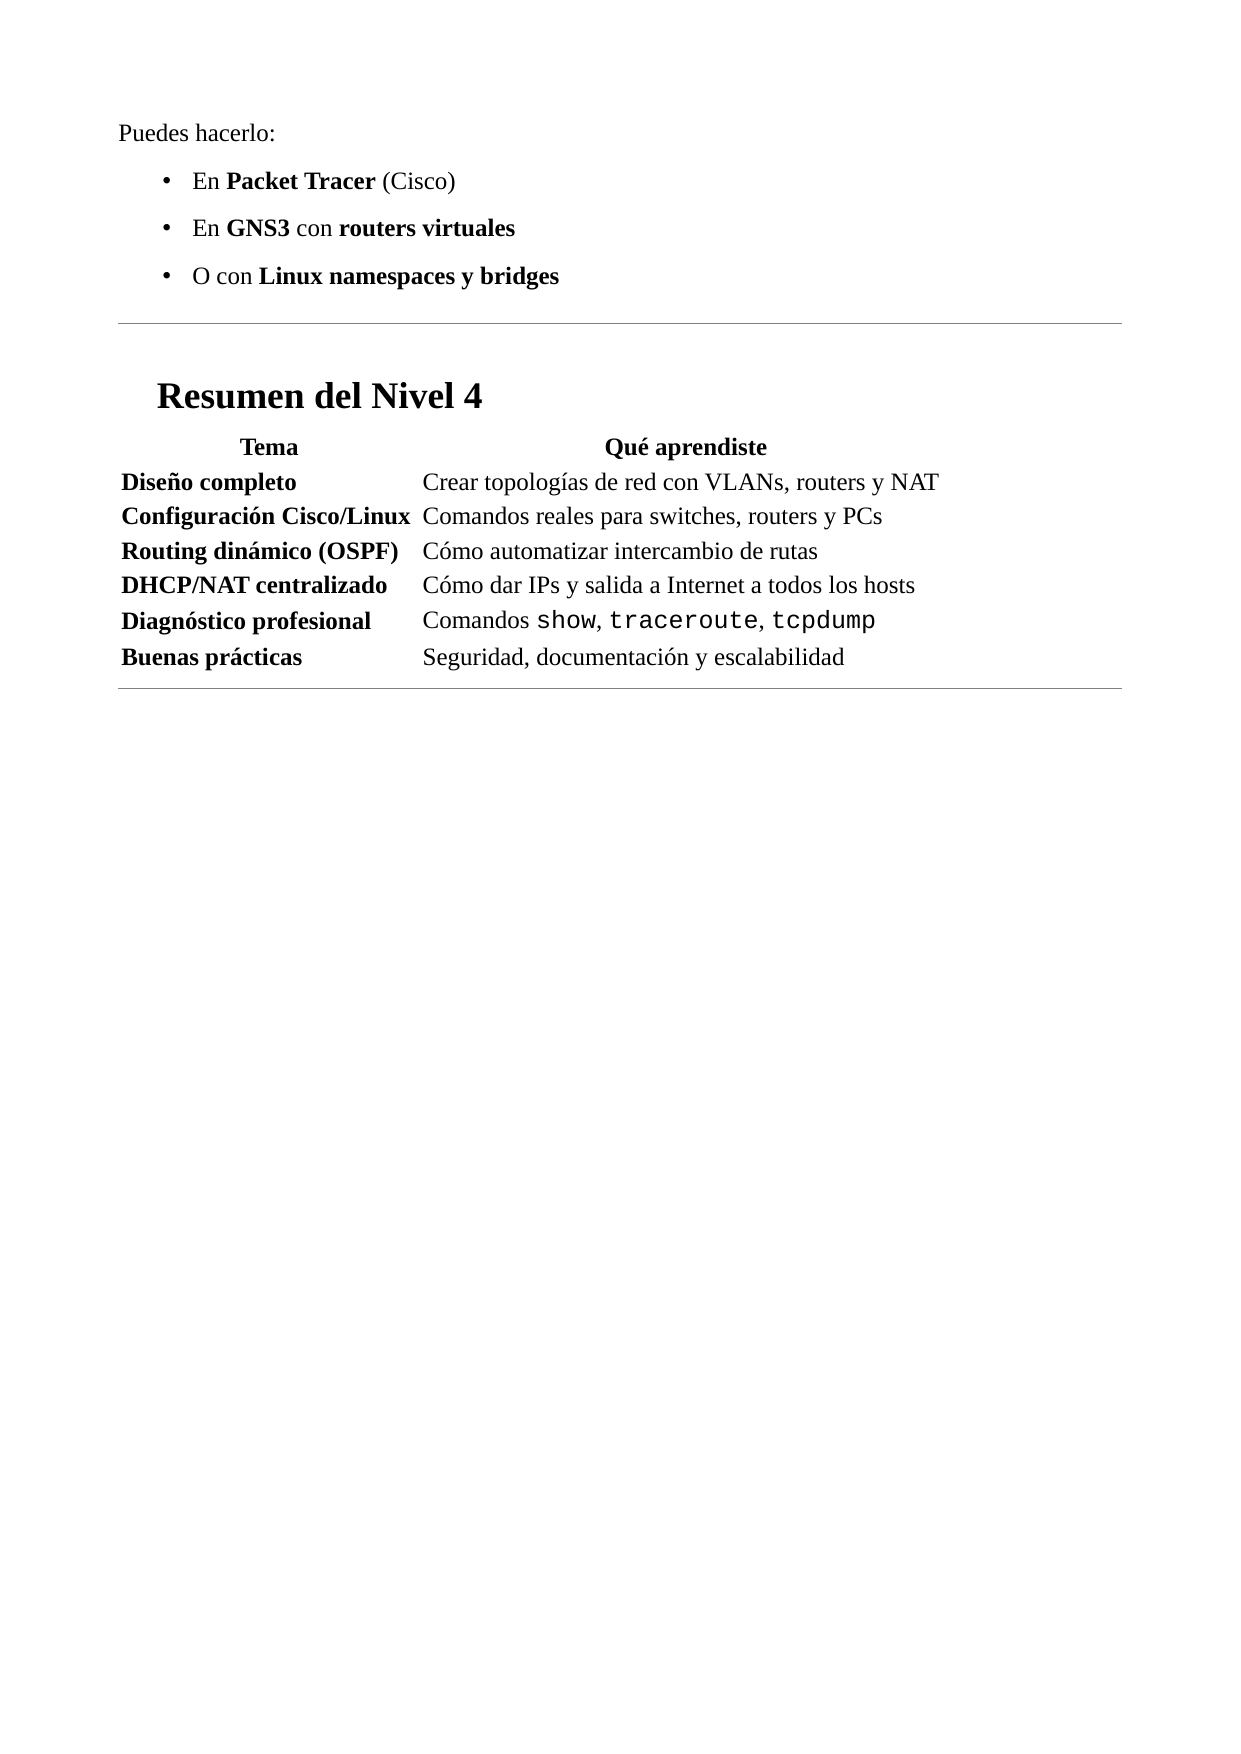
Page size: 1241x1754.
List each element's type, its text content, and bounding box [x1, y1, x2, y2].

table_cell DHCP/NAT centralizado [118, 568, 419, 602]
table_cell Seguridad, documentación y escalabilidad [420, 639, 952, 673]
table_cell Cómo automatizar intercambio de rutas [420, 533, 952, 568]
table_cell Comandos show, traceroute, tcpdump [420, 602, 952, 639]
text Puedes hacerlo: [118, 118, 1122, 147]
table_cell Configuración Cisco/Linux [118, 499, 419, 533]
list En GNS3 con routers virtuales [162, 213, 1122, 242]
table_cell Cómo dar IPs y salida a Internet a todos los hosts [420, 568, 952, 602]
subtitle 🧾 Resumen del Nivel 4 [118, 374, 1122, 417]
table_header Tema [118, 429, 419, 464]
table_cell Buenas prácticas [118, 639, 419, 673]
table_cell Comandos reales para switches, routers y PCs [420, 499, 952, 533]
table_cell Routing dinámico (OSPF) [118, 533, 419, 568]
table_cell Crear topologías de red con VLANs, routers y NAT [420, 464, 952, 498]
table_cell Diseño completo [118, 464, 419, 498]
table_header Qué aprendiste [420, 429, 952, 464]
list O con Linux namespaces y bridges [162, 261, 1122, 290]
table_cell Diagnóstico profesional [118, 602, 419, 639]
list En Packet Tracer (Cisco) [162, 166, 1122, 194]
